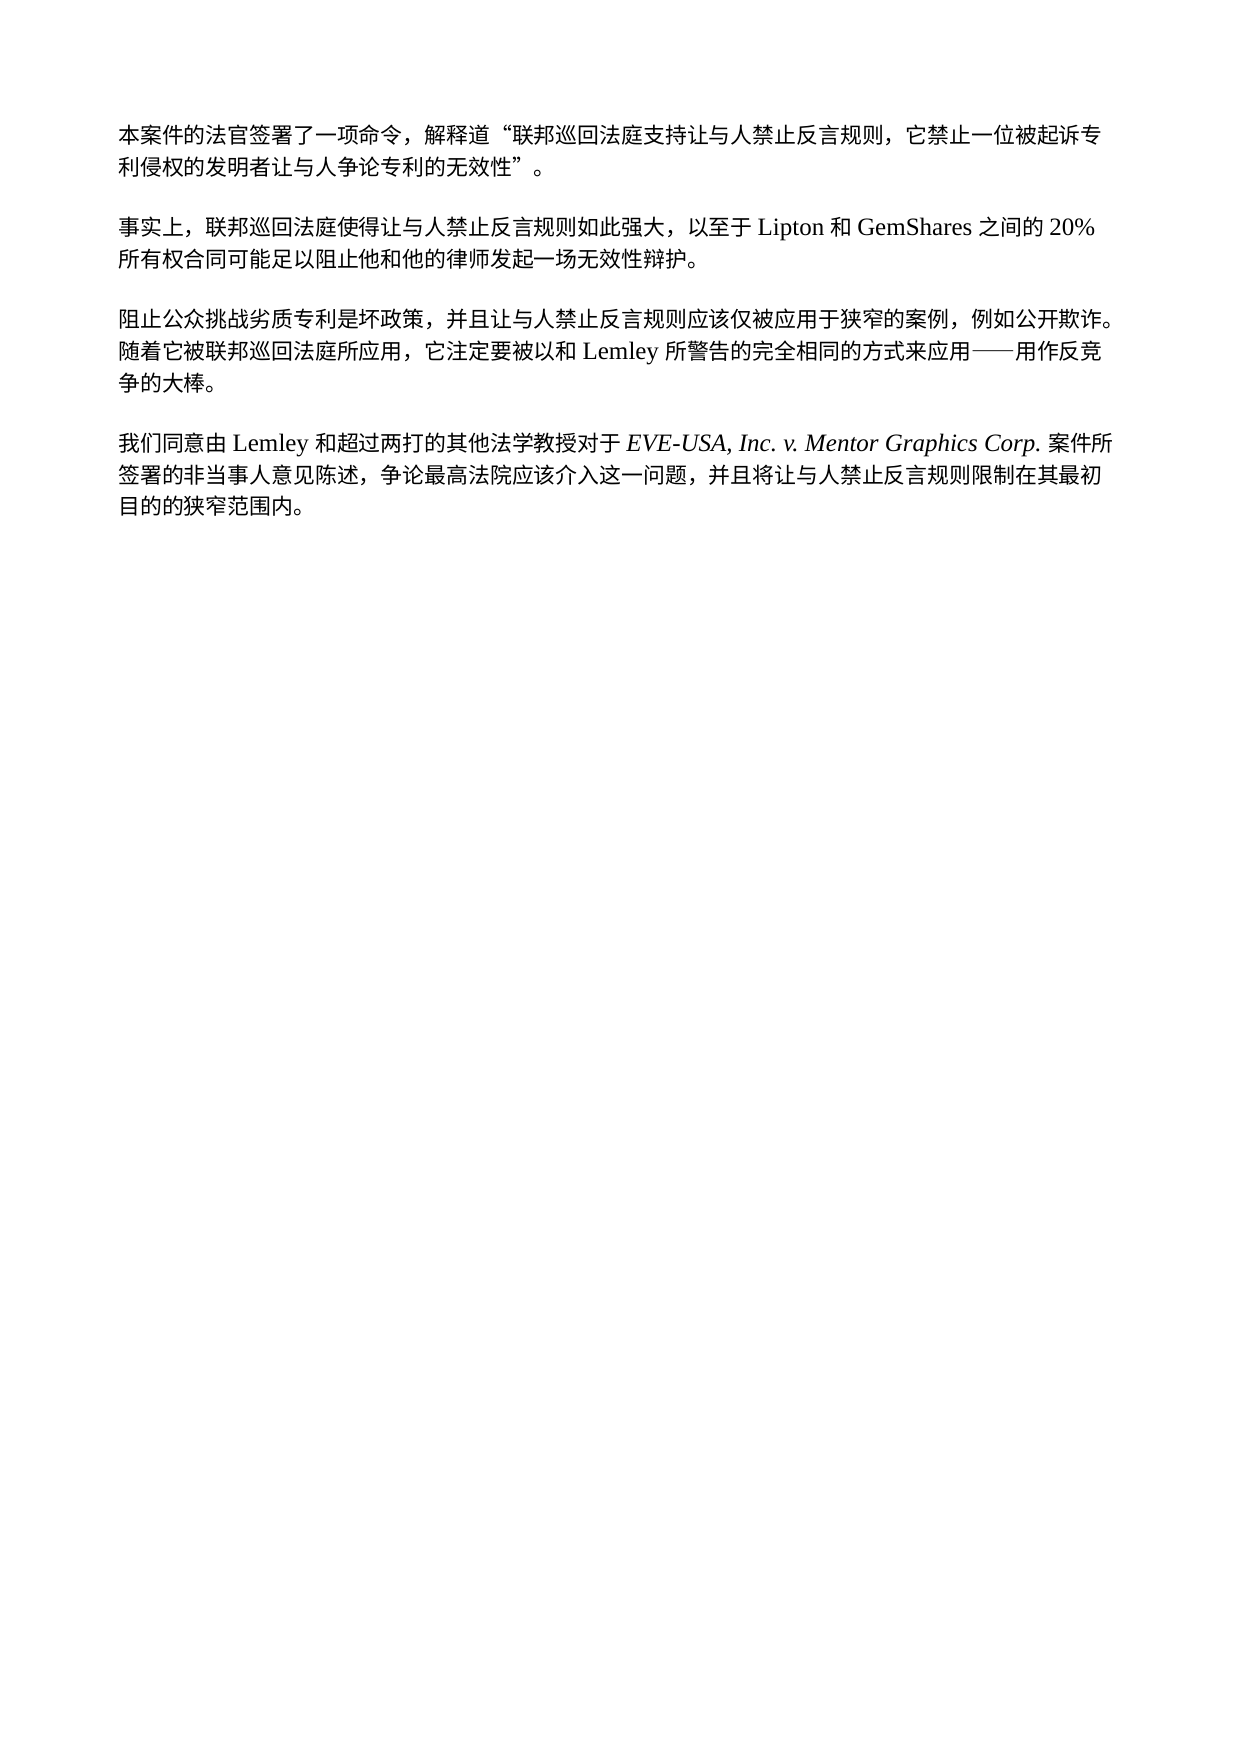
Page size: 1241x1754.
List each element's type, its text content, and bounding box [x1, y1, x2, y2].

text 本案件的法官签署了一项命令，解释道“联邦巡回法庭支持让与人禁止反言规则，它禁止一位被起诉专利侵权的发明者让与人争论专利的无效性”。 [118, 118, 1122, 181]
text 事实上，联邦巡回法庭使得让与人禁止反言规则如此强大，以至于 Lipton 和 GemShares 之间的 20% 所有权合同可能足以阻止他和他的律师发起一场无效性辩护。 [118, 210, 1122, 273]
text 我们同意由 Lemley 和超过两打的其他法学教授对于 EVE-USA, Inc. v. Mentor Graphics Corp. 案件所签署的非当事人意见陈述，争论最高法院应该介入这一问题，并且将让与人禁止反言规则限制在其最初目的的狭窄范围内。 [118, 426, 1122, 521]
text 阻止公众挑战劣质专利是坏政策，并且让与人禁止反言规则应该仅被应用于狭窄的案例，例如公开欺诈。随着它被联邦巡回法庭所应用，它注定要被以和 Lemley 所警告的完全相同的方式来应用——用作反竞争的大棒。 [118, 302, 1122, 397]
